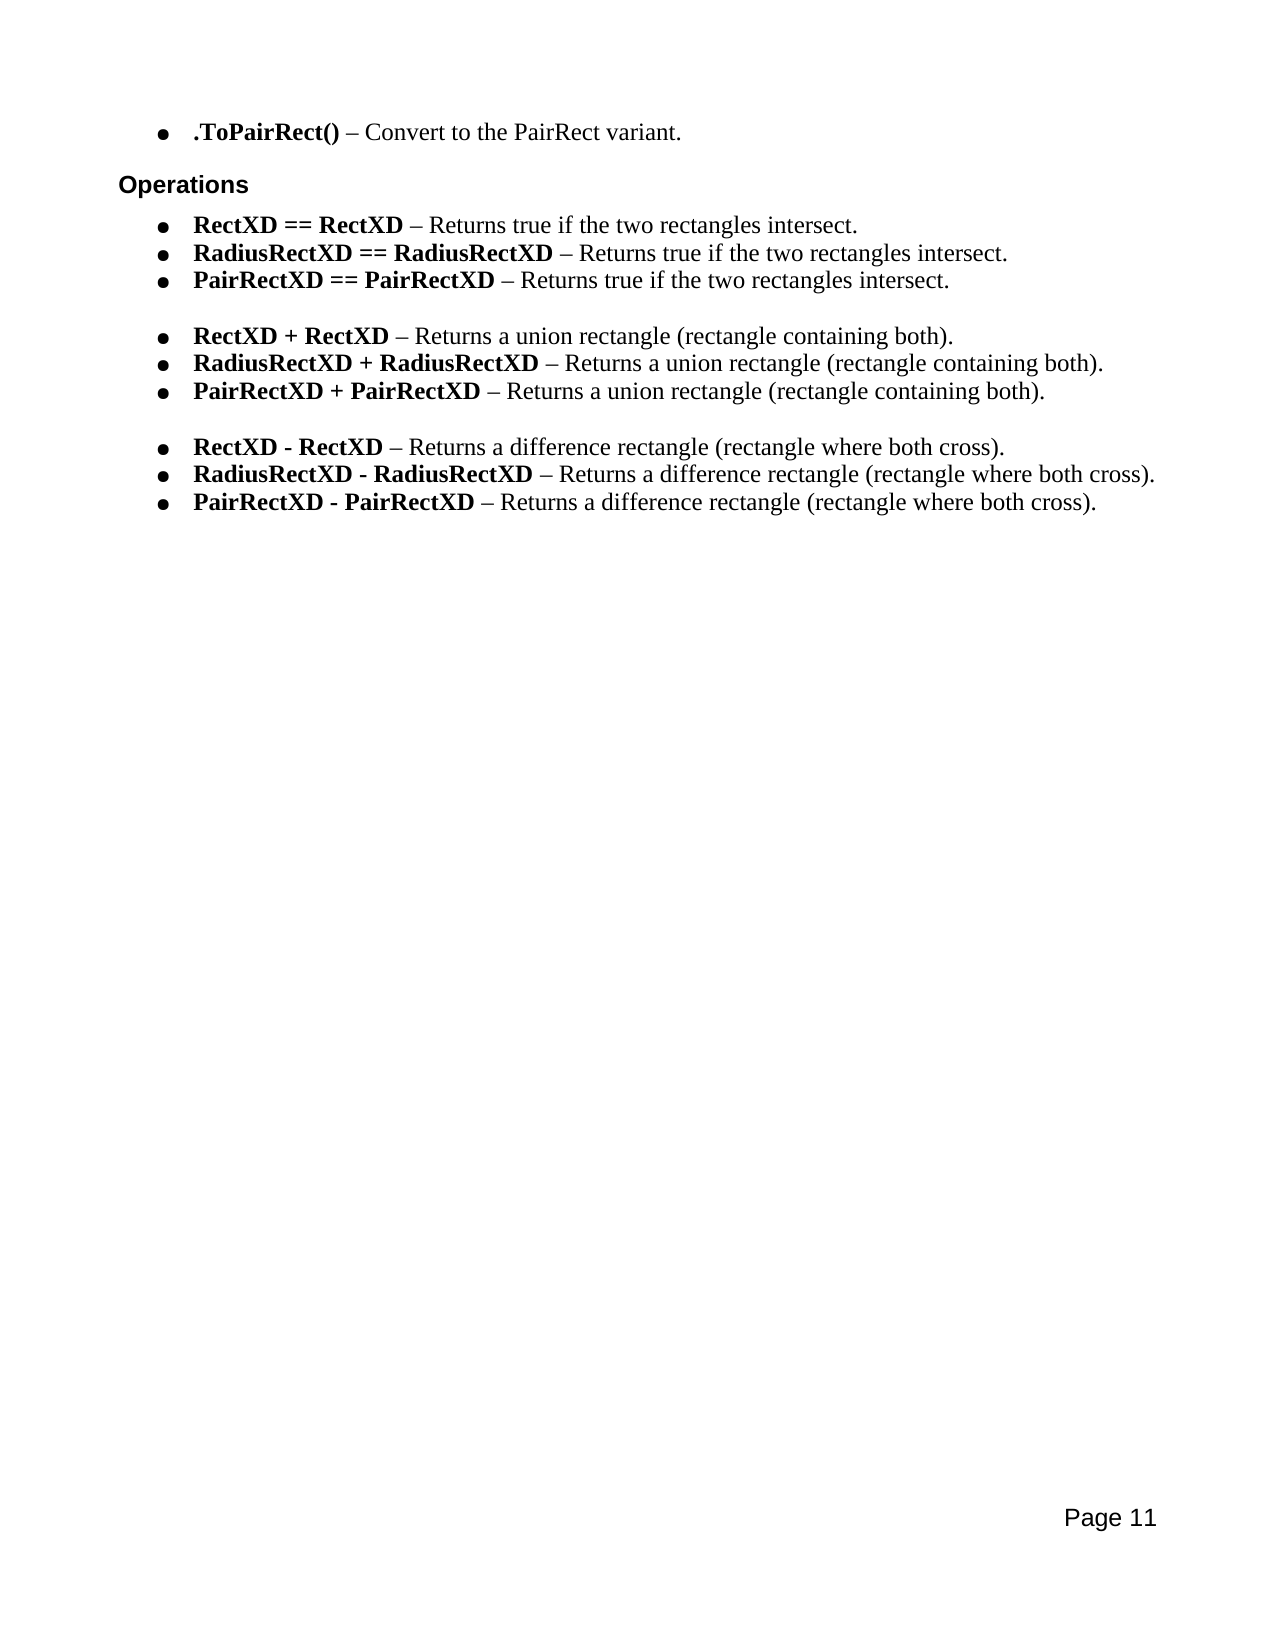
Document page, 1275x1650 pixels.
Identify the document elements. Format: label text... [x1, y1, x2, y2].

list PairRectXD - PairRectXD – Returns a difference rectangle (rectangle where both cross). [156, 488, 1157, 516]
list .ToPairRect() – Convert to the PairRect variant. [156, 118, 1157, 146]
subtitle Operations [118, 171, 1157, 198]
list PairRectXD == PairRectXD – Returns true if the two rectangles intersect. [156, 266, 1157, 294]
list RectXD - RectXD – Returns a difference rectangle (rectangle where both cross). [156, 433, 1157, 460]
list RadiusRectXD == RadiusRectXD – Returns true if the two rectangles intersect. [156, 239, 1157, 266]
list RadiusRectXD + RadiusRectXD – Returns a union rectangle (rectangle containing both). [156, 349, 1157, 377]
list RadiusRectXD - RadiusRectXD – Returns a difference rectangle (rectangle where both cross). [156, 460, 1157, 488]
list RectXD + RectXD – Returns a union rectangle (rectangle containing both). [156, 322, 1157, 349]
list RectXD == RectXD – Returns true if the two rectangles intersect. [156, 211, 1157, 239]
list PairRectXD + PairRectXD – Returns a union rectangle (rectangle containing both). [156, 377, 1157, 405]
